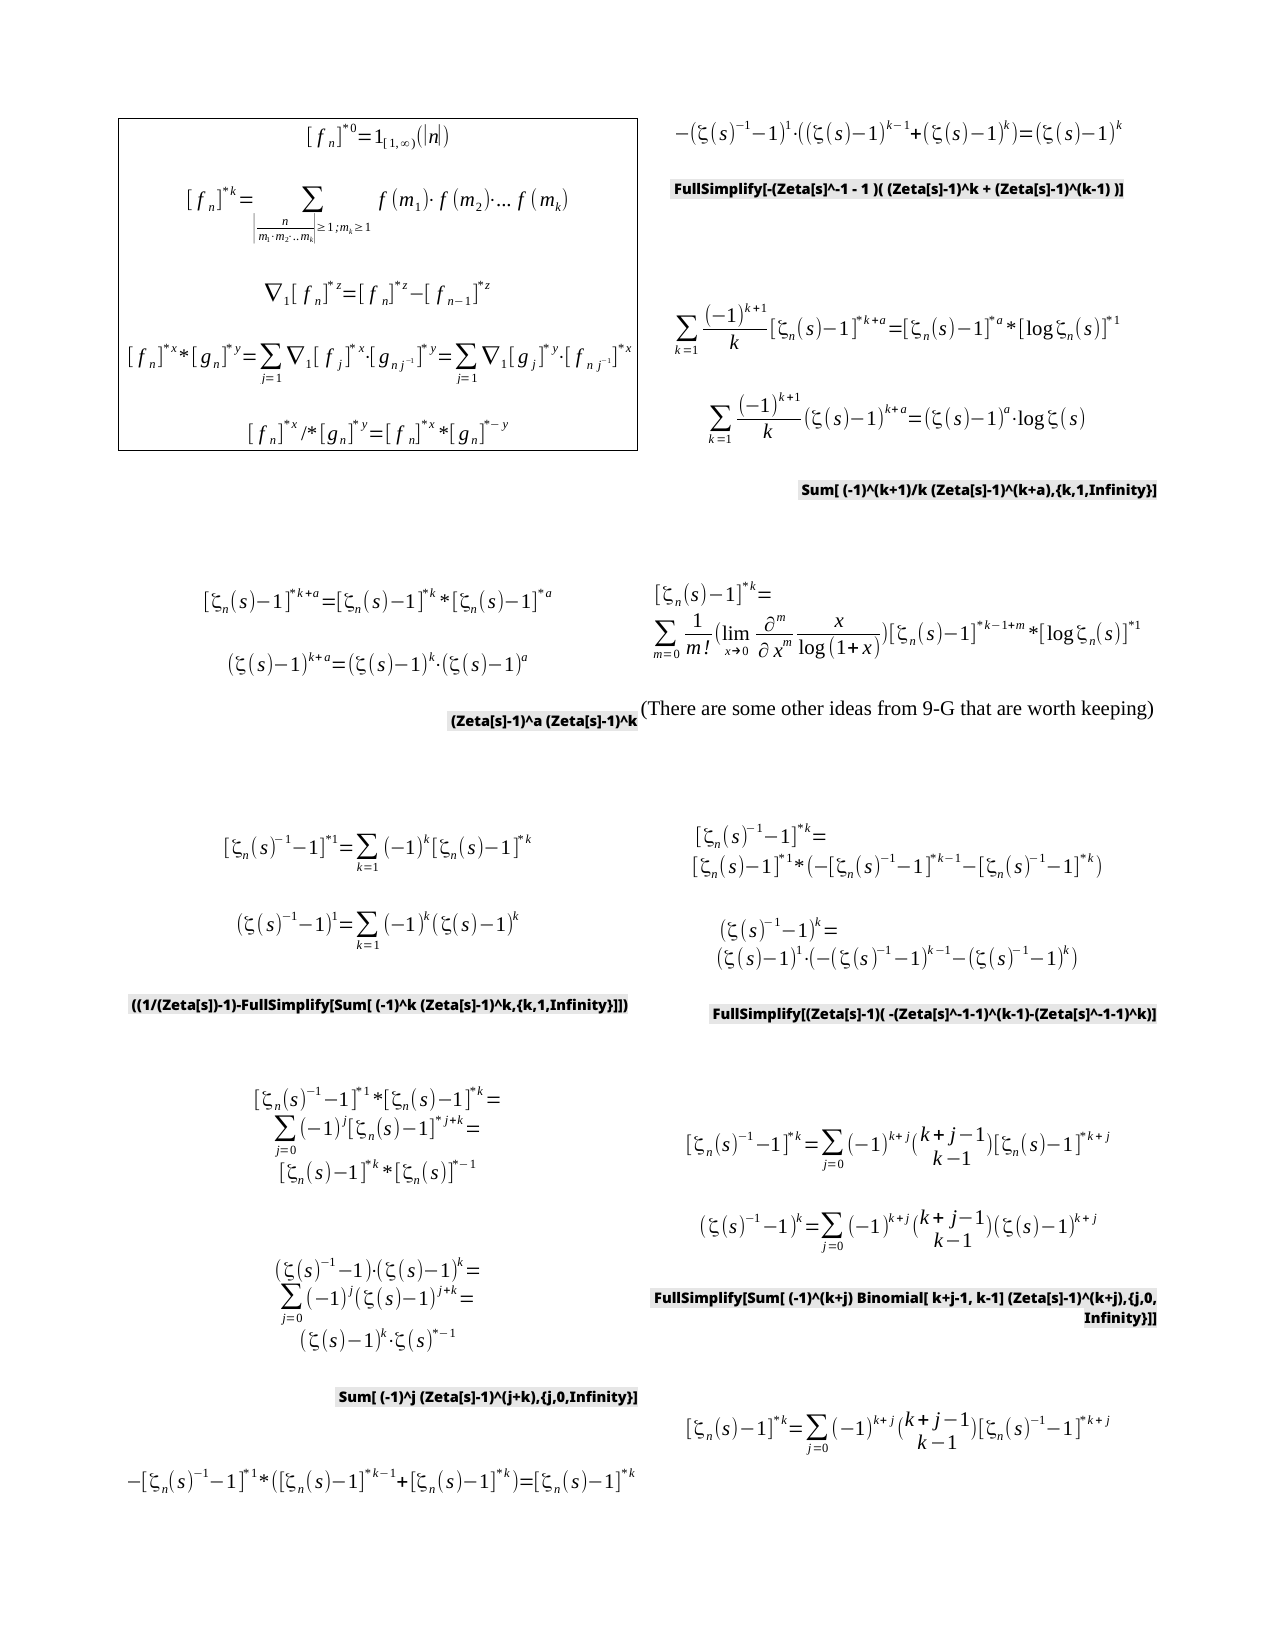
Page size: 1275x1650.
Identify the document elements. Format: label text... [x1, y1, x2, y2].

text Sum[ (-1)^(k+1)/k (Zeta[s]-1)^(k+a),{k,1,Infinity}] [637, 480, 798, 500]
text FullSimplify[(Zeta[s]-1)( -(Zeta[s]^-1-1)^(k-1)-(Zeta[s]^-1-1)^k)] [637, 1004, 709, 1024]
text FullSimplify[Sum[ (-1)^(k+j) Binomial[ k+j-1, k-1] (Zeta[s]-1)^(k+j),{j,0, Infinity}]] [637, 1288, 1084, 1328]
text (Zeta[s]-1)^a (Zeta[s]-1)^k [118, 711, 447, 731]
text ((1/(Zeta[s])-1)-FullSimplify[Sum[ (-1)^k (Zeta[s]-1)^k,{k,1,Infinity}]]) [118, 986, 637, 1016]
text (There are some other ideas from 9-G that are worth keeping) [637, 696, 1157, 720]
text Sum[ (-1)^j (Zeta[s]-1)^(j+k),{j,0,Infinity}] [118, 1387, 335, 1407]
